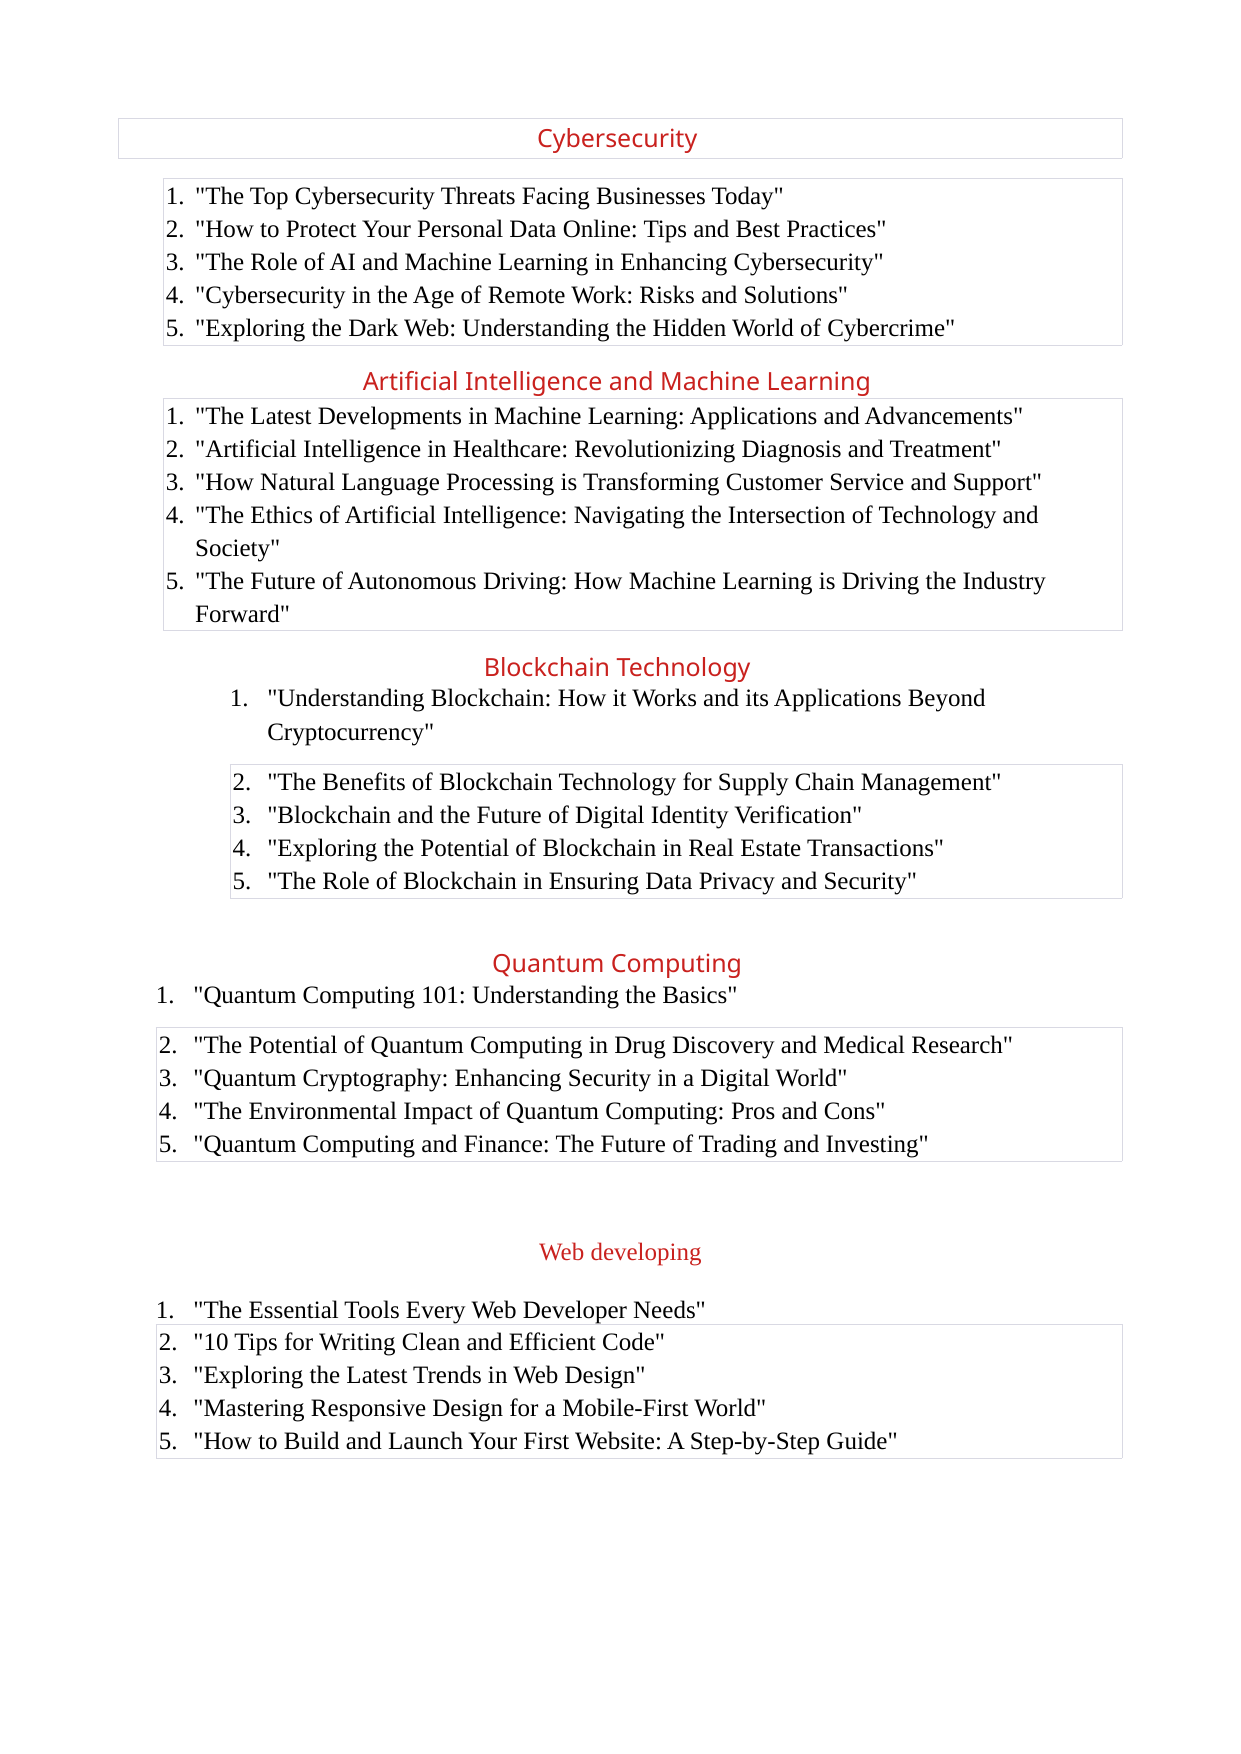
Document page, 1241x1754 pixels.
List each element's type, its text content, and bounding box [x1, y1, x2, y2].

list "The Top Cybersecurity Threats Facing Businesses Today" [164, 179, 1122, 210]
list "Exploring the Potential of Blockchain in Real Estate Transactions" [231, 830, 1122, 862]
list "How Natural Language Processing is Transforming Customer Service and Support" [164, 464, 1122, 496]
list "Cybersecurity in the Age of Remote Work: Risks and Solutions" [164, 277, 1122, 309]
list "Exploring the Latest Trends in Web Design" [157, 1357, 1122, 1388]
list "The Role of Blockchain in Ensuring Data Privacy and Security" [231, 863, 1122, 898]
list "Quantum Cryptography: Enhancing Security in a Digital World" [157, 1060, 1122, 1092]
text Artificial Intelligence and Machine Learning [118, 364, 1122, 398]
list "The Environmental Impact of Quantum Computing: Pros and Cons" [157, 1093, 1122, 1125]
list "Blockchain and the Future of Digital Identity Verification" [231, 797, 1122, 829]
list "Understanding Blockchain: How it Works and its Applications Beyond Cryptocurrency" [229, 683, 1122, 745]
text Quantum Computing [118, 946, 1122, 980]
list "Exploring the Dark Web: Understanding the Hidden World of Cybercrime" [164, 310, 1122, 345]
list "Quantum Computing 101: Understanding the Basics" [156, 980, 1122, 1008]
text Web developing [118, 1237, 1122, 1266]
list "How to Protect Your Personal Data Online: Tips and Best Practices" [164, 211, 1122, 243]
list "Mastering Responsive Design for a Mobile-First World" [157, 1390, 1122, 1422]
list "The Latest Developments in Machine Learning: Applications and Advancements" [164, 399, 1122, 429]
list "The Benefits of Blockchain Technology for Supply Chain Management" [231, 765, 1122, 796]
text Cybersecurity [119, 119, 1122, 158]
list "The Future of Autonomous Driving: How Machine Learning is Driving the Industry Forward" [164, 563, 1122, 630]
list "10 Tips for Writing Clean and Efficient Code" [157, 1325, 1122, 1356]
text Blockchain Technology [118, 649, 1122, 683]
list "Artificial Intelligence in Healthcare: Revolutionizing Diagnosis and Treatment" [164, 431, 1122, 462]
list "The Essential Tools Every Web Developer Needs" [156, 1295, 1122, 1324]
list "The Role of AI and Machine Learning in Enhancing Cybersecurity" [164, 244, 1122, 276]
list "Quantum Computing and Finance: The Future of Trading and Investing" [157, 1126, 1122, 1161]
list "The Potential of Quantum Computing in Drug Discovery and Medical Research" [157, 1028, 1122, 1059]
list "How to Build and Launch Your First Website: A Step-by-Step Guide" [157, 1423, 1122, 1458]
list "The Ethics of Artificial Intelligence: Navigating the Intersection of Technology and Society" [164, 497, 1122, 562]
